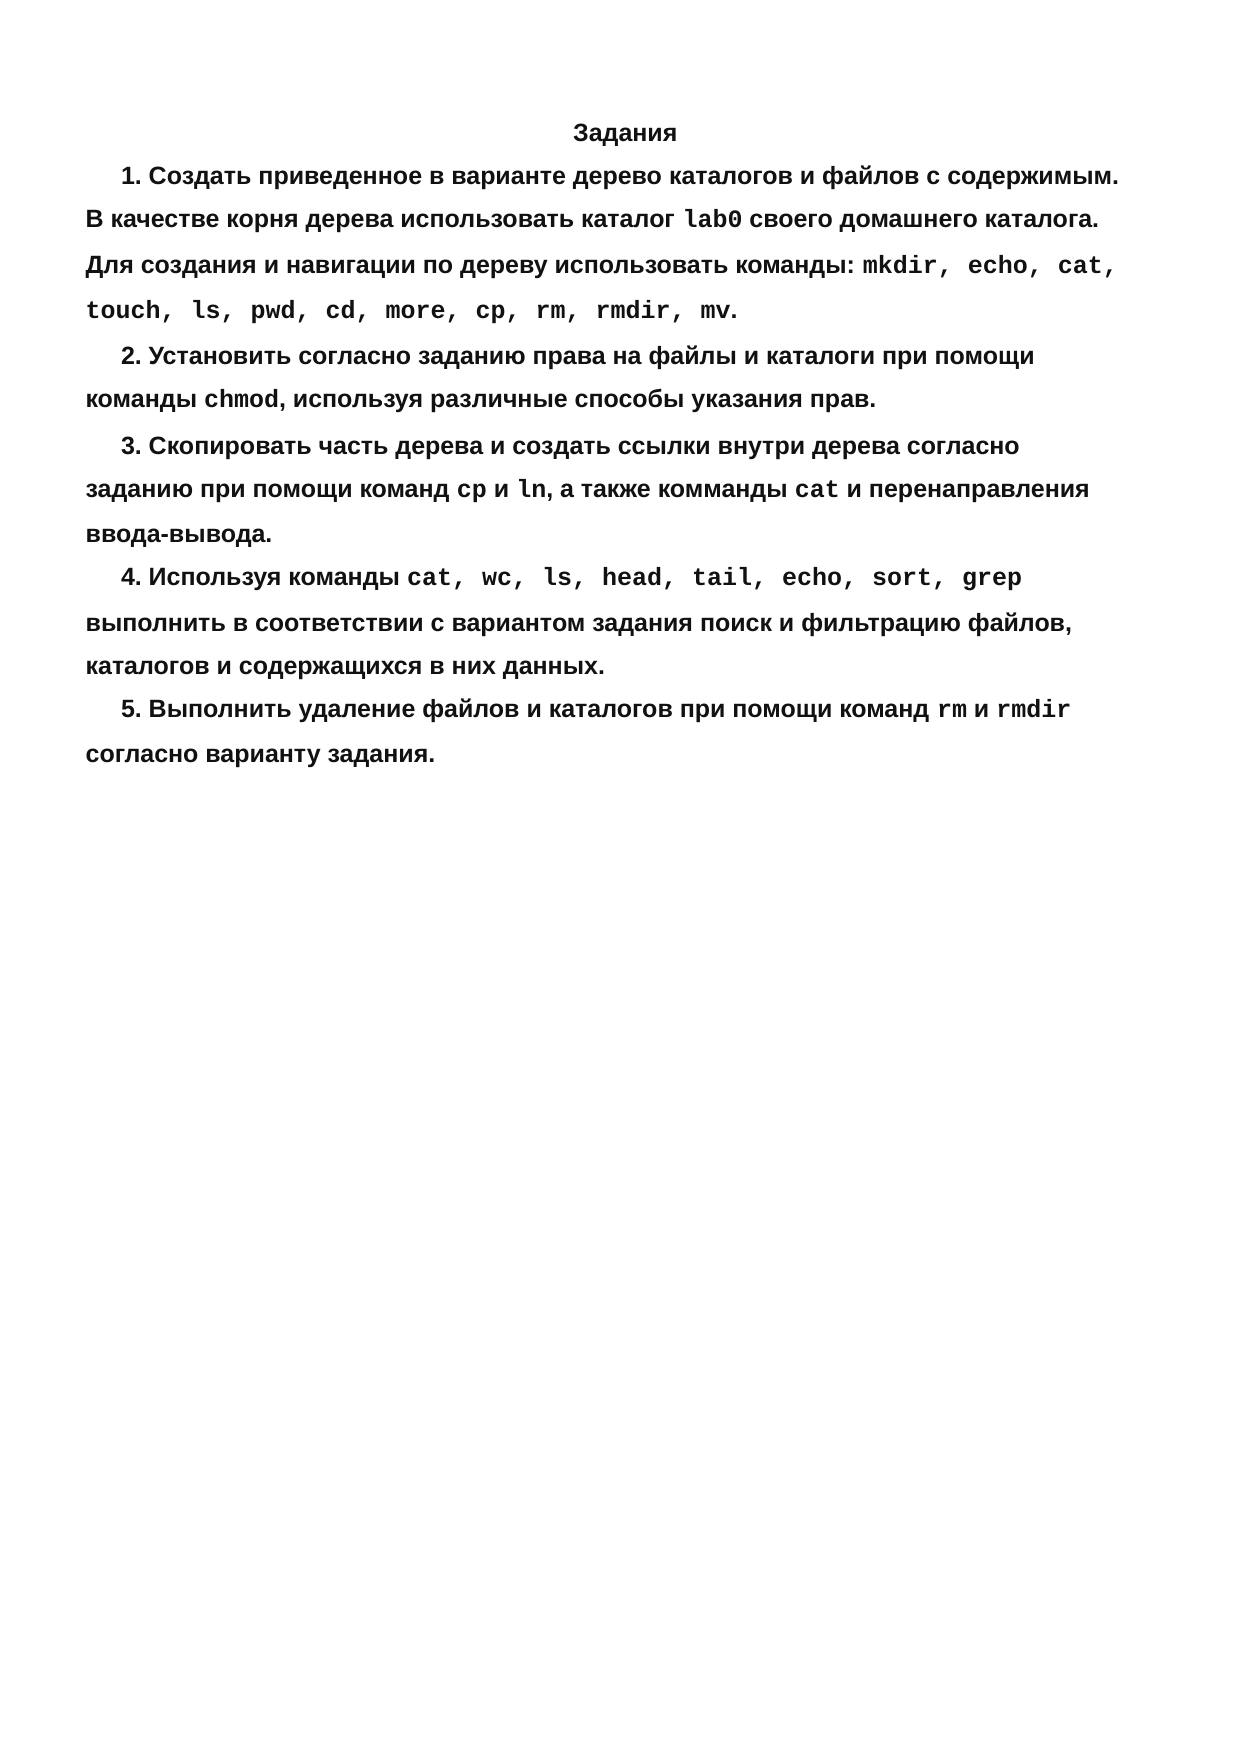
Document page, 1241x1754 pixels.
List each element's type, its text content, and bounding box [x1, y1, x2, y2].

text 2. Установить согласно заданию права на файлы и каталоги при помощи команды chmod, используя различные способы указания прав. [85, 341, 1129, 415]
text 4. Используя команды cat, wc, ls, head, tail, echo, sort, grep выполнить в соответствии с вариантом задания поиск и фильтрацию файлов, каталогов и содержащихся в них данных. [85, 562, 1129, 679]
text 3. Скопировать часть дерева и создать ссылки внутри дерева согласно заданию при помощи команд cp и ln, а также комманды cat и перенаправления ввода-вывода. [85, 431, 1129, 548]
text Задания [85, 118, 1129, 147]
text 5. Выполнить удаление файлов и каталогов при помощи команд rm и rmdir согласно варианту задания. [85, 694, 1129, 768]
text 1. Создать приведенное в варианте дерево каталогов и файлов с содержимым. В качестве корня дерева использовать каталог lab0 своего домашнего каталога. Для создания и навигации по дереву использовать команды: mkdir, echo, cat, touch, ls, pwd, cd, more, cp, rm, rmdir, mv. [85, 161, 1129, 326]
